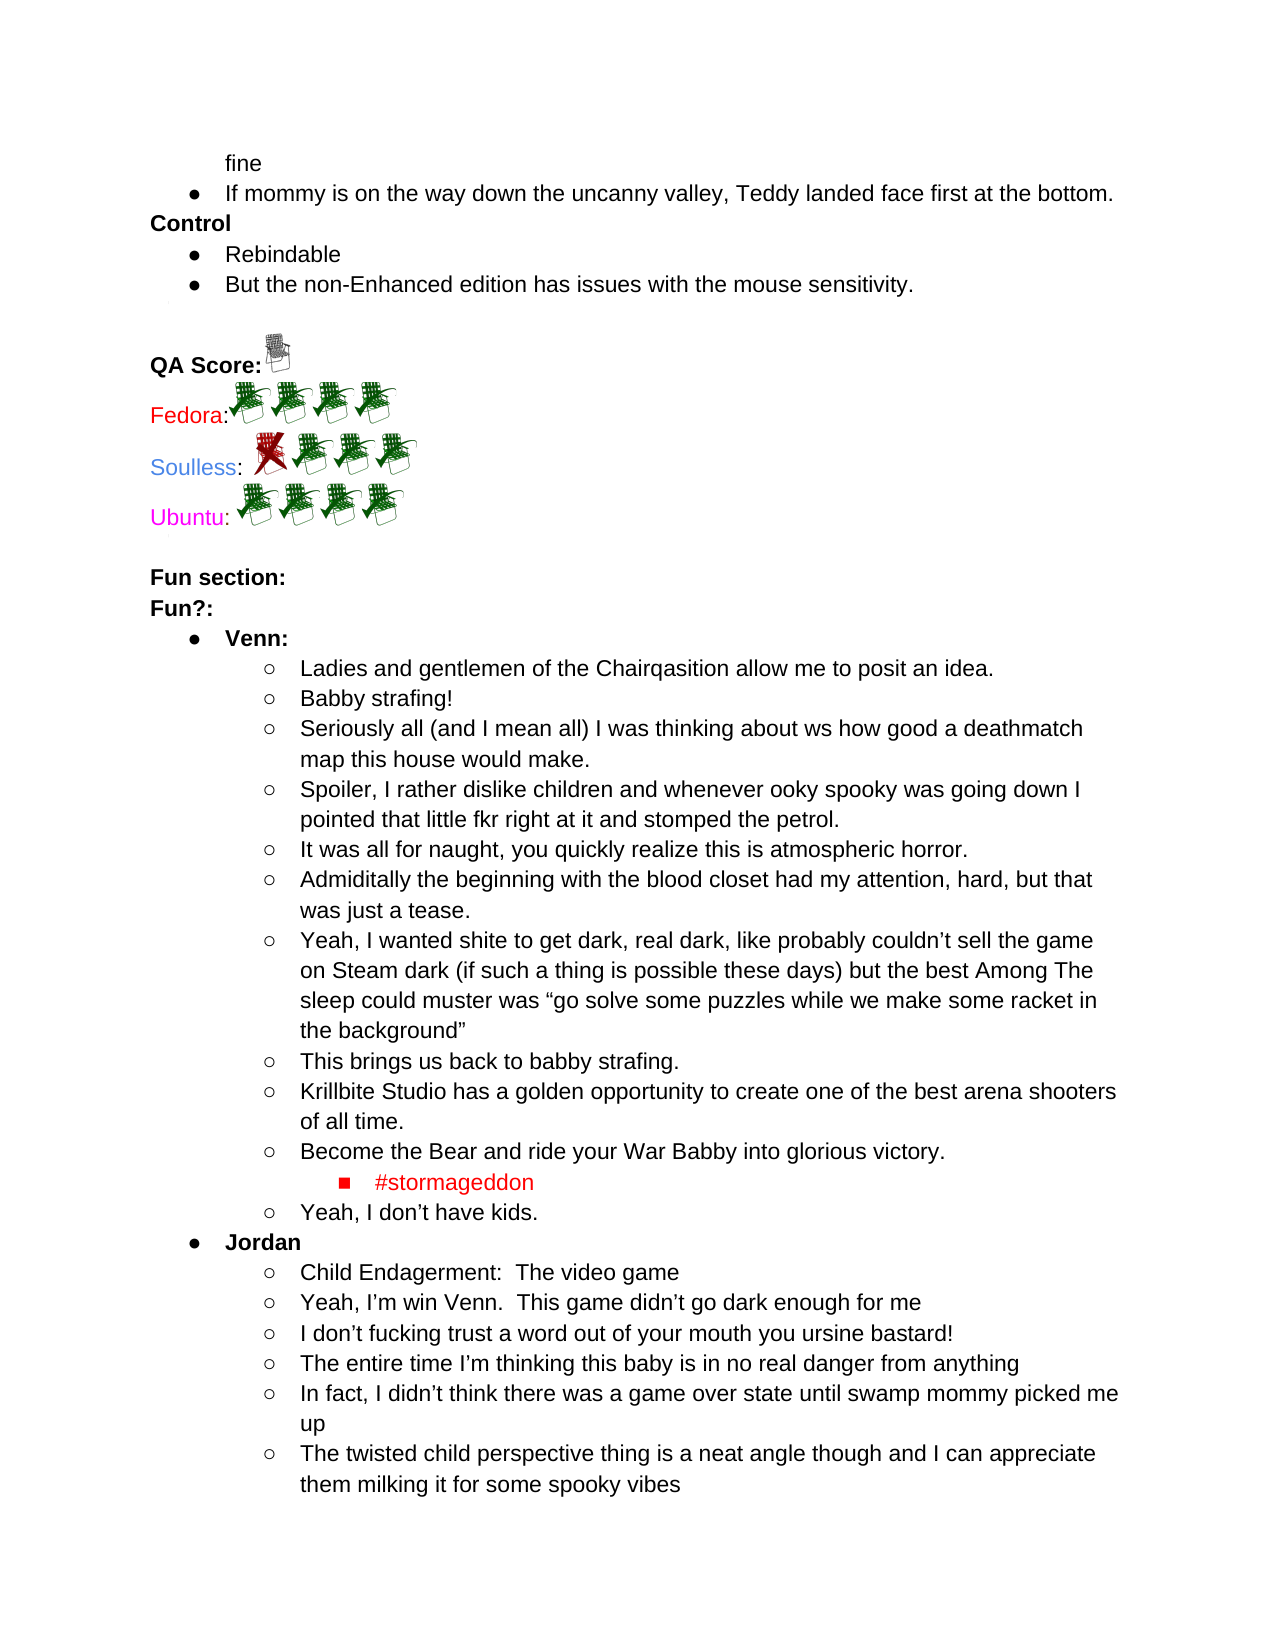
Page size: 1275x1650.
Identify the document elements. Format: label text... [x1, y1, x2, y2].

text Ubuntu: [150, 484, 1125, 530]
list If mommy is on the way down the uncanny valley, Teddy landed face first at the bottom. [187, 180, 1125, 207]
list This brings us back to babby strafing. [262, 1048, 1125, 1074]
list fine [187, 150, 1125, 176]
picture [228, 382, 397, 424]
text Control [150, 210, 1125, 237]
list The entire time I’m thinking this baby is in no real danger from anything [262, 1350, 1125, 1376]
list Child Endagerment: The video game [262, 1259, 1125, 1286]
list Seriously all (and I mean all) I was thinking about ws how good a deathmatch map this house would make. [262, 715, 1125, 772]
picture [236, 483, 404, 526]
list The twisted child perspective thing is a neat angle though and I can appreciate them milking it for some spooky vibes [262, 1440, 1125, 1497]
list In fact, I didn’t think there was a game over state until swamp mommy picked me up [262, 1380, 1125, 1437]
list But the non-Enhanced edition has issues with the mouse sensitivity. [187, 271, 1125, 297]
picture [249, 432, 417, 475]
list Rebindable [187, 241, 1125, 267]
text Fun section: [150, 564, 1125, 591]
picture [262, 331, 294, 374]
list Jordan [187, 1229, 1125, 1255]
list Admiditally the beginning with the blood closet had my attention, hard, but that was just a tease. [262, 866, 1125, 923]
list #stormageddon [337, 1168, 1125, 1195]
list Spoiler, I rather dislike children and whenever ooky spooky was going down I pointed that little fkr right at it and stomped the petrol. [262, 776, 1125, 832]
list Babby strafing! [262, 685, 1125, 712]
list Venn: [187, 625, 1125, 651]
list Yeah, I don’t have kids. [262, 1199, 1125, 1225]
list I don’t fucking trust a word out of your mouth you ursine bastard! [262, 1319, 1125, 1346]
list Ladies and gentlemen of the Chairqasition allow me to posit an idea. [262, 655, 1125, 681]
text Fedora: Soulless: [150, 382, 1125, 480]
list Yeah, I’m win Venn. This game didn’t go dark enough for me [262, 1289, 1125, 1316]
list It was all for naught, you quickly realize this is atmospheric horror. [262, 836, 1125, 863]
list Become the Bear and ride your War Babby into glorious victory. [262, 1138, 1125, 1165]
list Yeah, I wanted shite to get dark, real dark, like probably couldn’t sell the game on Steam dark (if such a thing is possible these days) but the best Among The sleep could muster was “go solve some puzzles while we make some racket in the background” [262, 927, 1125, 1044]
text QA Score: [150, 331, 1125, 378]
text Fun?: [150, 594, 1125, 621]
list Krillbite Studio has a golden opportunity to create one of the best arena shooters of all time. [262, 1078, 1125, 1134]
